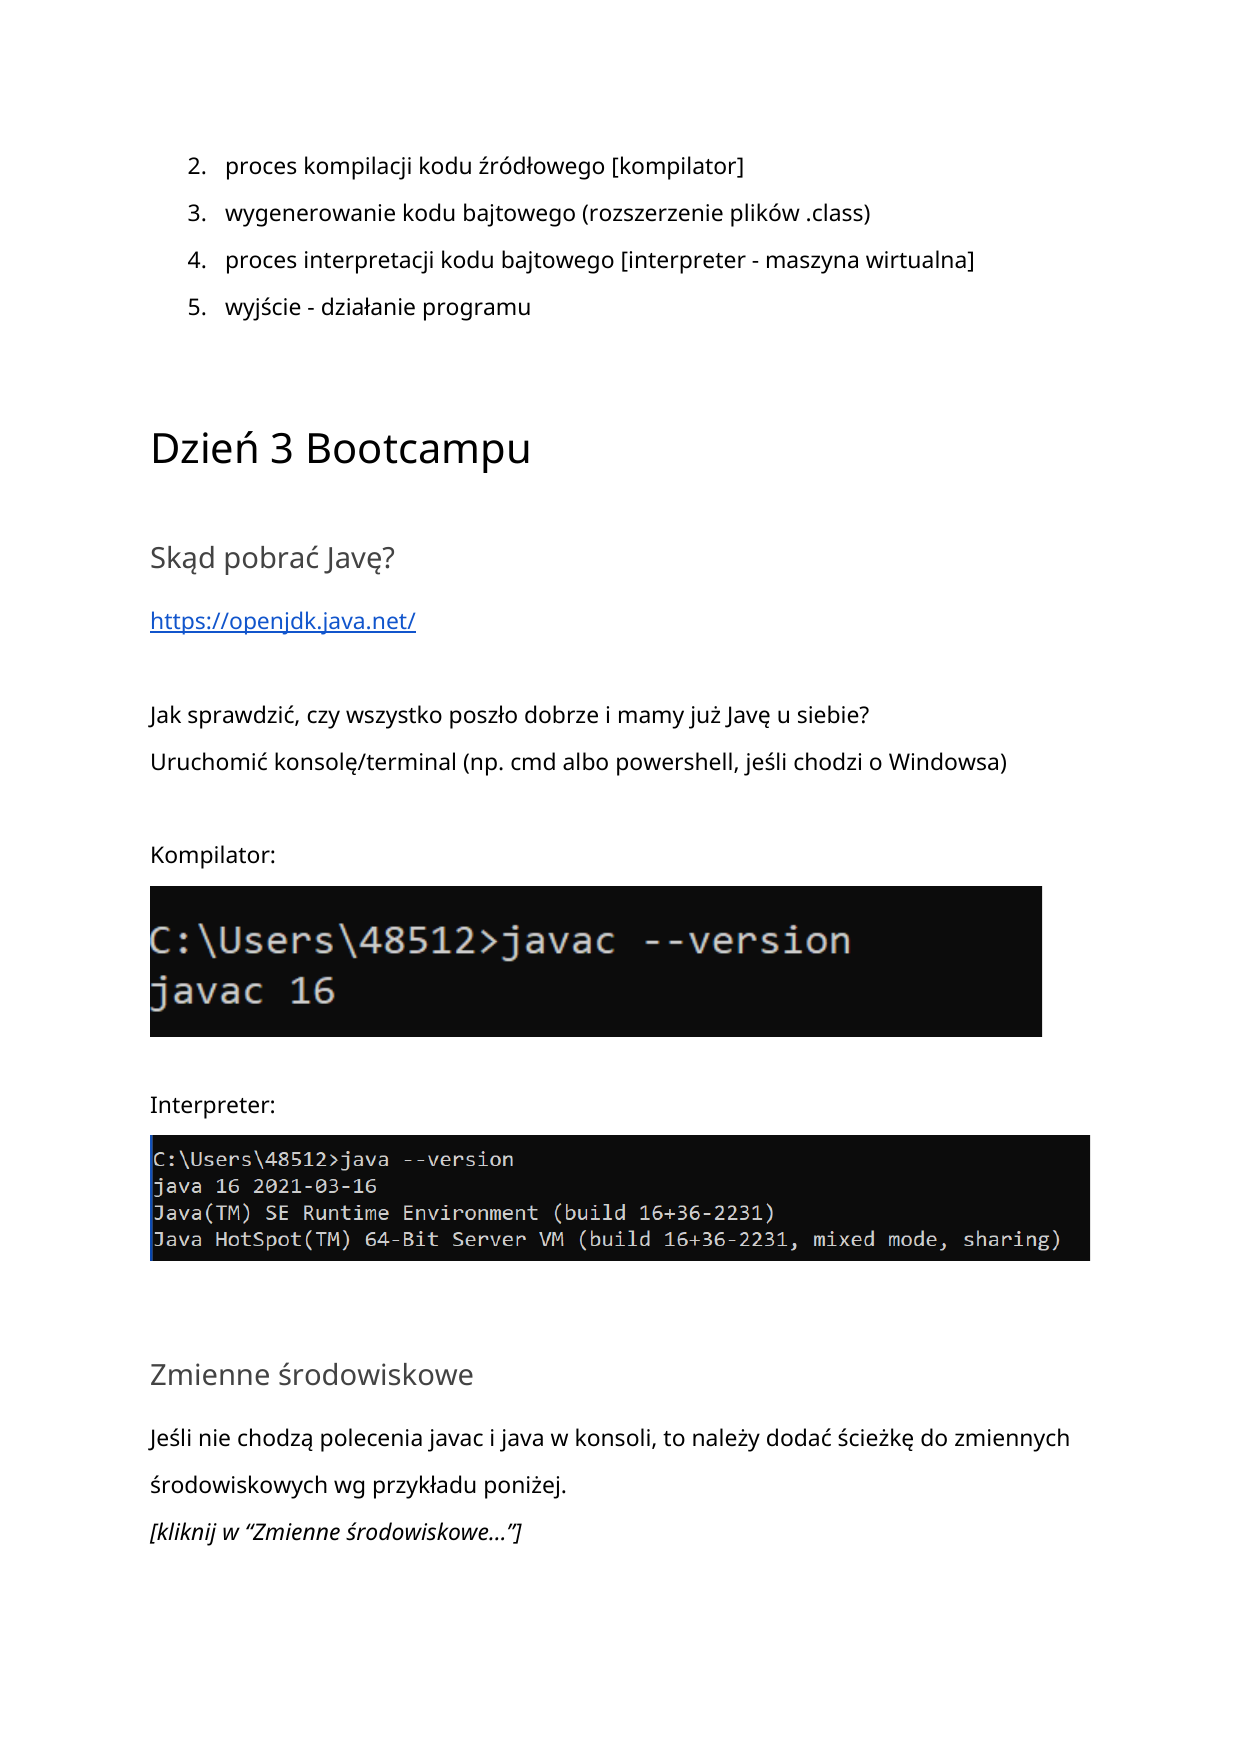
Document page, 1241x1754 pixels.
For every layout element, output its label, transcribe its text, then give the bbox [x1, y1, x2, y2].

text [kliknij w “Zmienne środowiskowe…”] [150, 1516, 1090, 1547]
picture [150, 1135, 1091, 1261]
list proces kompilacji kodu źródłowego [kompilator] [187, 150, 1090, 181]
list wyjście - działanie programu [187, 291, 1090, 322]
text Interpreter: [150, 1089, 1090, 1120]
subtitle Dzień 3 Bootcampu [150, 419, 1090, 475]
picture [150, 886, 1043, 1037]
list proces interpretacji kodu bajtowego [interpreter - maszyna wirtualna] [187, 244, 1090, 275]
text Uruchomić konsolę/terminal (np. cmd albo powershell, jeśli chodzi o Windowsa) [150, 746, 1090, 777]
list wygenerowanie kodu bajtowego (rozszerzenie plików .class) [187, 197, 1090, 228]
text https://openjdk.java.net/ [150, 605, 1090, 636]
subtitle Zmienne środowiskowe [150, 1354, 1090, 1394]
text Kompilator: [150, 839, 1090, 871]
subtitle Skąd pobrać Javę? [150, 537, 1090, 577]
text Jak sprawdzić, czy wszystko poszło dobrze i mamy już Javę u siebie? [150, 699, 1090, 730]
text Jeśli nie chodzą polecenia javac i java w konsoli, to należy dodać ścieżkę do zmiennych środowiskowych wg przykładu poniżej. [150, 1422, 1090, 1500]
